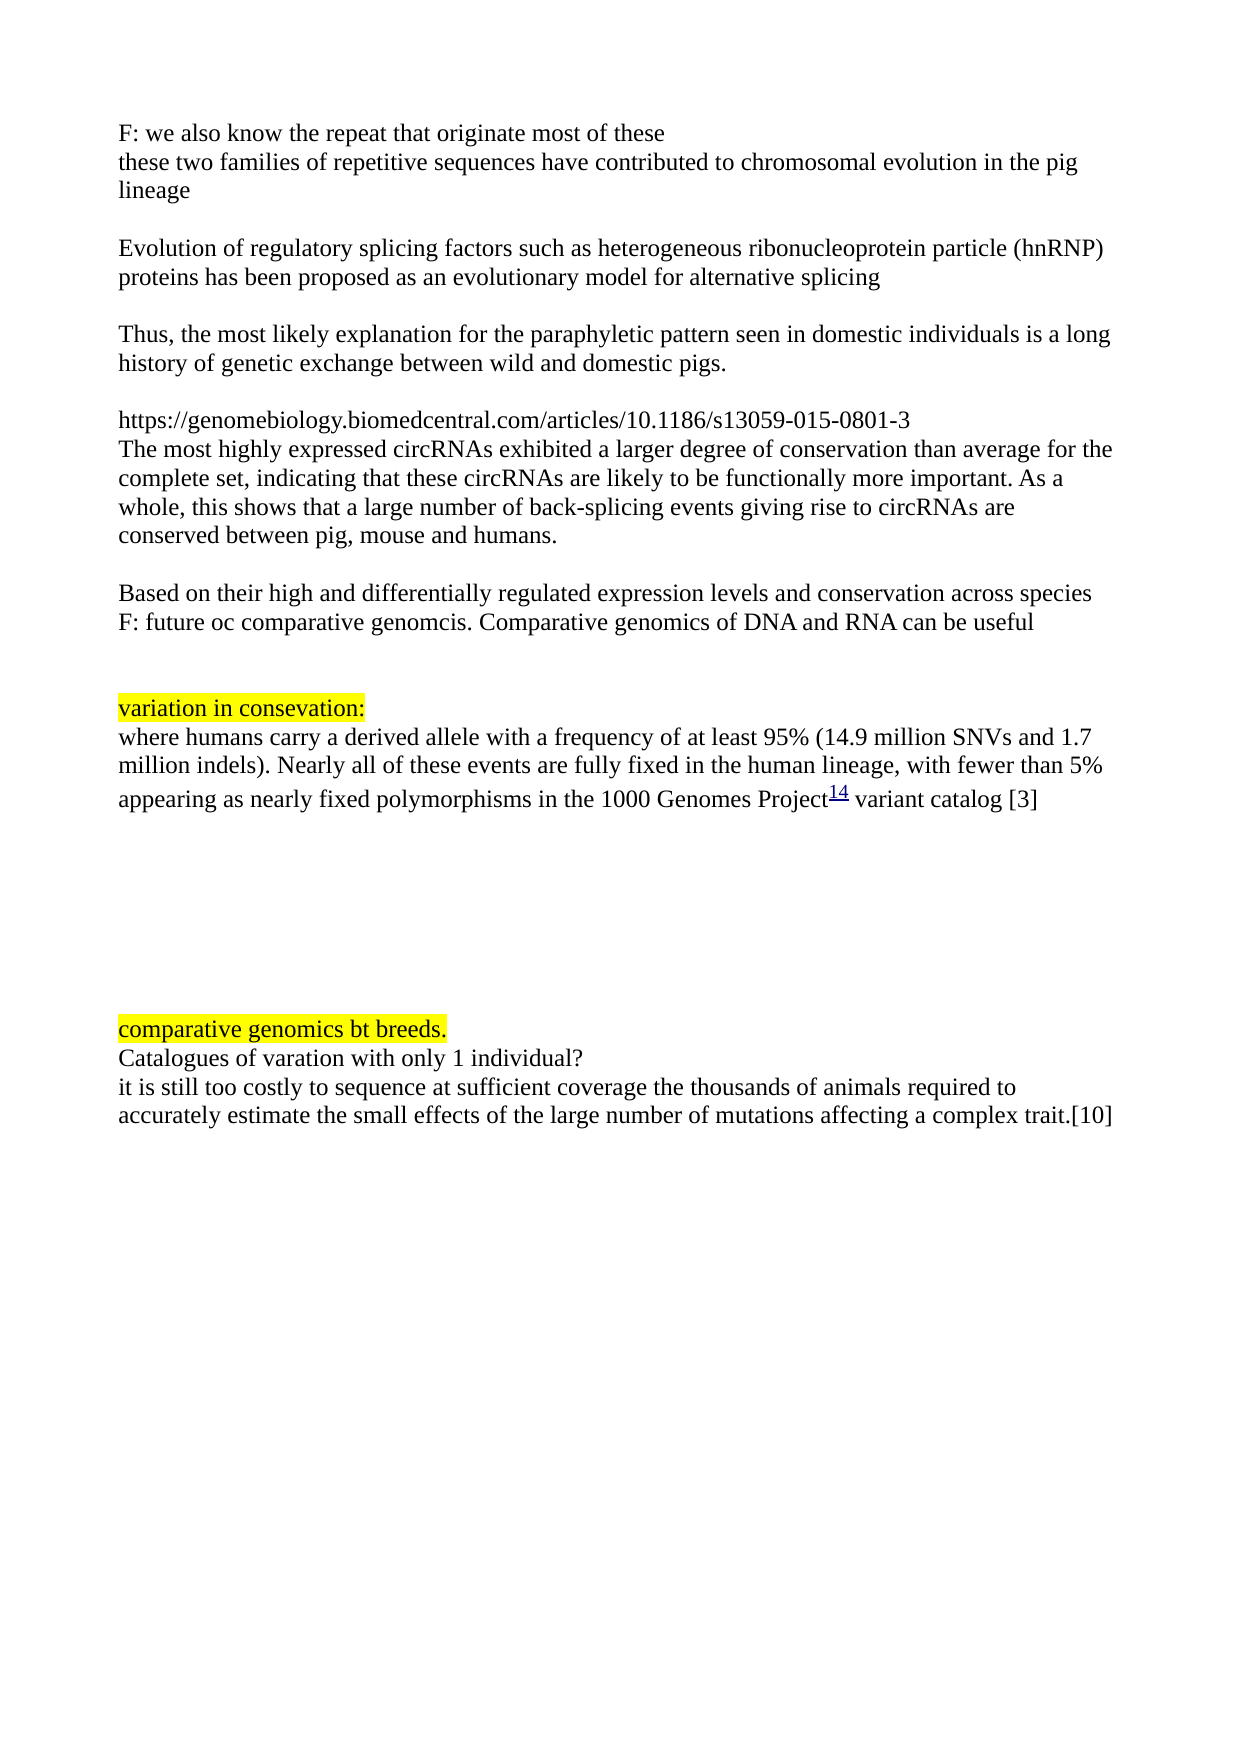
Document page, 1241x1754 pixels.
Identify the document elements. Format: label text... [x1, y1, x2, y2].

text Thus, the most likely explanation for the paraphyletic pattern seen in domestic individuals is a long history of genetic exchange between wild and domestic pigs. [118, 319, 1122, 377]
text where humans carry a derived allele with a frequency of at least 95% (14.9 million SNVs and 1.7 million indels). Nearly all of these events are fully fixed in the human lineage, with fewer than 5% appearing as nearly fixed polymorphisms in the 1000 Genomes Project14 variant catalog [3] [118, 722, 1122, 813]
text F: we also know the repeat that originate most of these [118, 118, 1122, 147]
text The most highly expressed circRNAs exhibited a larger degree of conservation than average for the complete set, indicating that these circRNAs are likely to be functionally more important. As a whole, this shows that a large number of back-splicing events giving rise to circRNAs are conserved between pig, mouse and humans. [118, 434, 1122, 549]
text https://genomebiology.biomedcentral.com/articles/10.1186/s13059-015-0801-3 [118, 406, 1122, 434]
text it is still too costly to sequence at sufficient coverage the thousands of animals required to accurately estimate the small effects of the large number of mutations affecting a complex trait.[10] [118, 1072, 1122, 1129]
text variation in consevation: [118, 693, 1122, 722]
text Based on their high and differentially regulated expression levels and conservation across species [118, 578, 1122, 607]
text Catalogues of varation with only 1 individual? [118, 1043, 1122, 1072]
text F: future oc comparative genomcis. Comparative genomics of DNA and RNA can be useful [118, 607, 1122, 636]
text these two families of repetitive sequences have contributed to chromosomal evolution in the pig lineage [118, 147, 1122, 204]
text Evolution of regulatory splicing factors such as heterogeneous ribonucleoprotein particle (hnRNP) proteins has been proposed as an evolutionary model for alternative splicing [118, 233, 1122, 291]
text comparative genomics bt breeds. [118, 1014, 1122, 1043]
